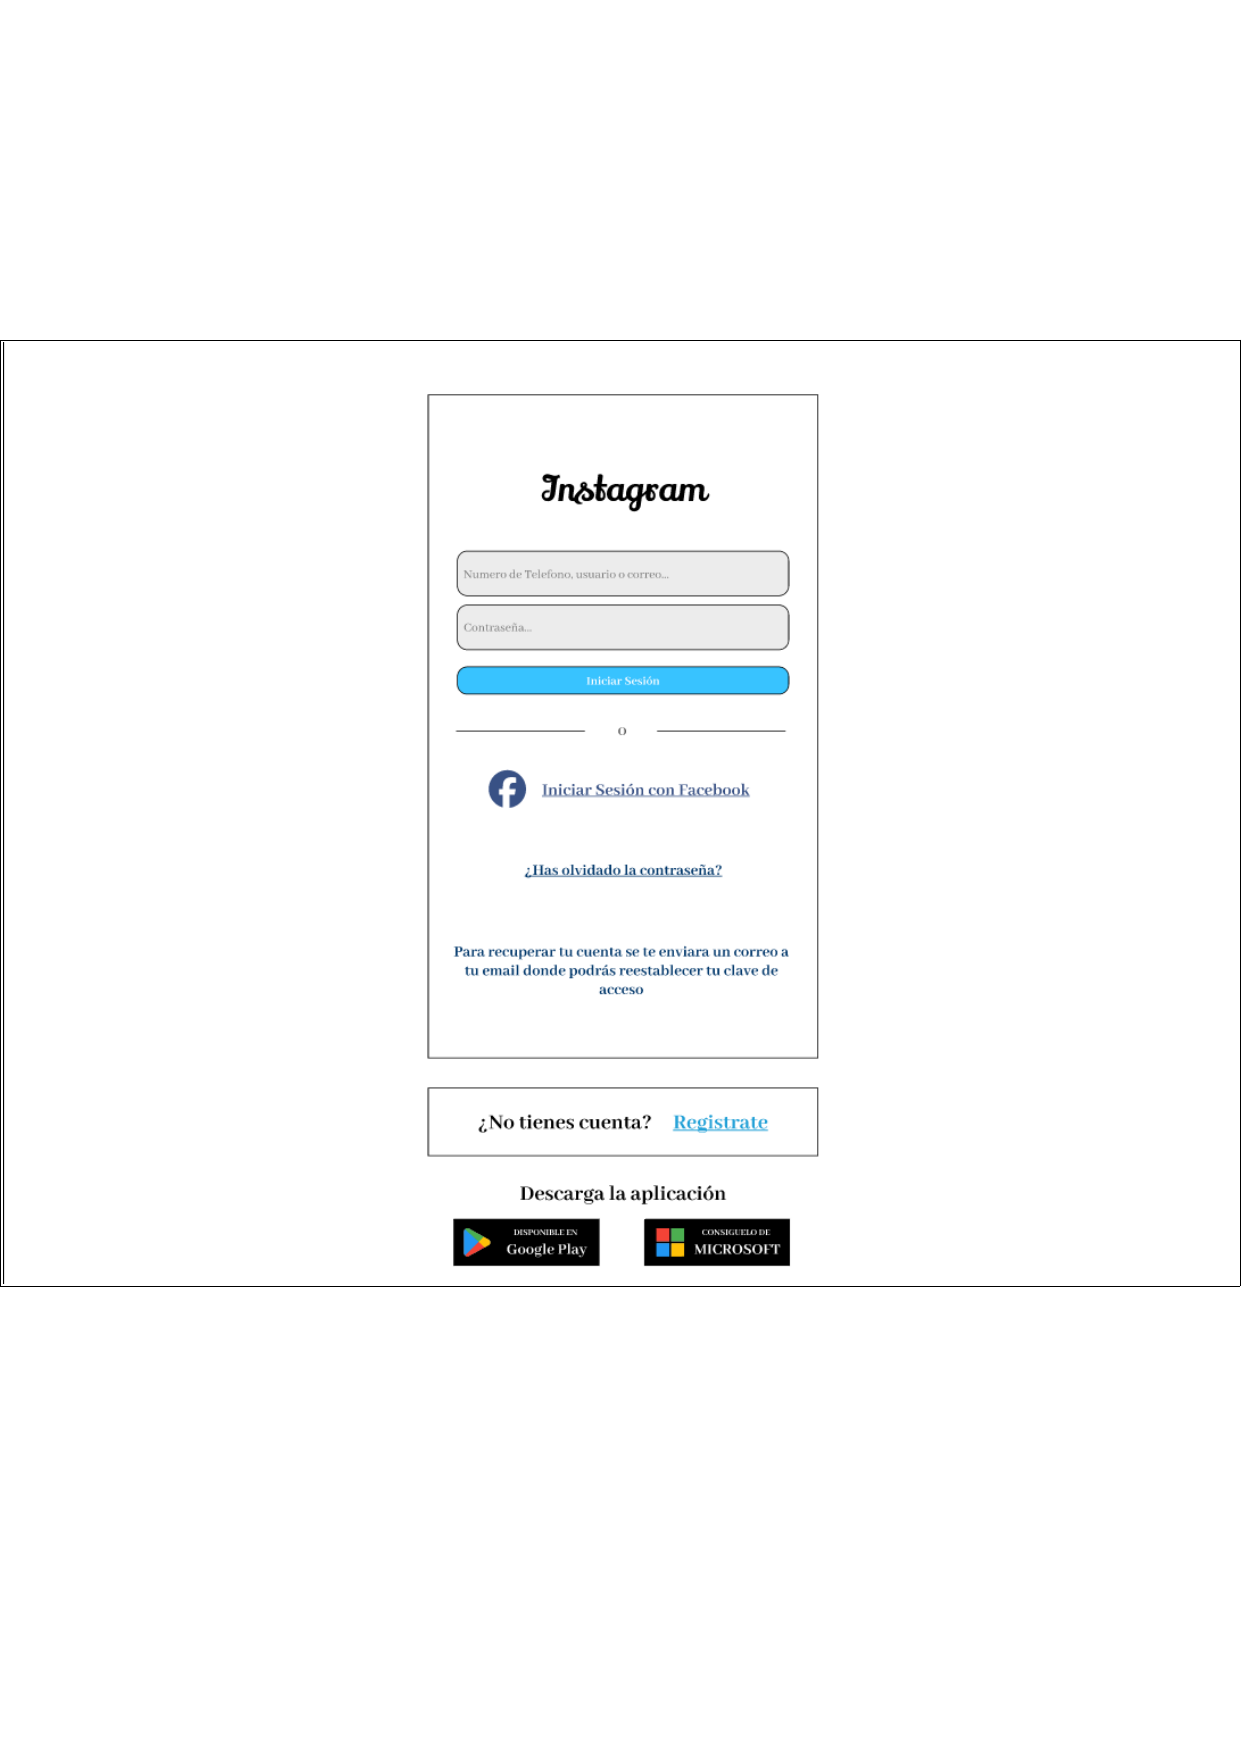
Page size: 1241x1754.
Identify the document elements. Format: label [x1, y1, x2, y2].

picture [3, 342, 1238, 1284]
